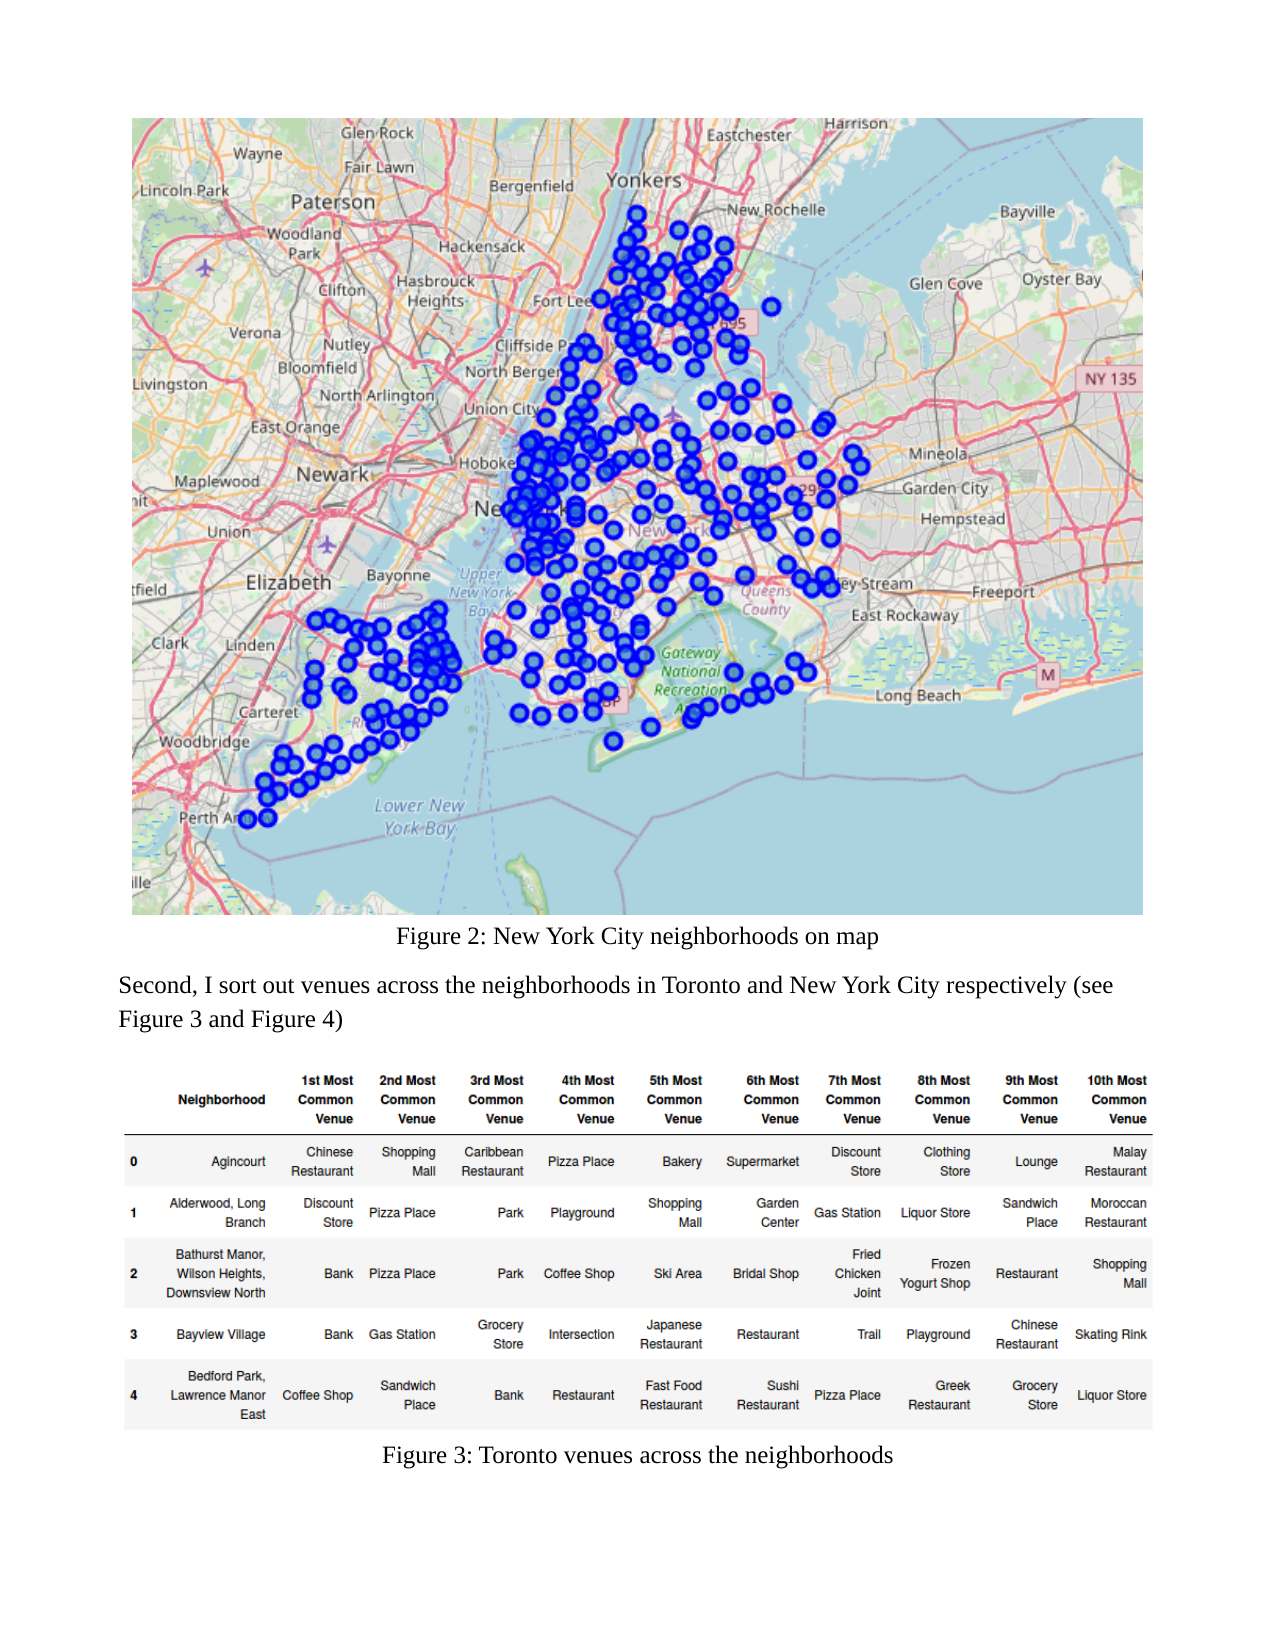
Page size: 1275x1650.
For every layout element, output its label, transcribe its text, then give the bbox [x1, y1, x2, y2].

picture [118, 1053, 1157, 1435]
text Second, I sort out venues across the neighborhoods in Toronto and New York City respectively (see Figure 3 and Figure 4) [118, 970, 1157, 1033]
picture [132, 118, 1143, 915]
text Figure 3: Toronto venues across the neighborhoods [118, 1435, 1157, 1469]
text Figure 2: New York City neighborhoods on map [118, 118, 1157, 949]
